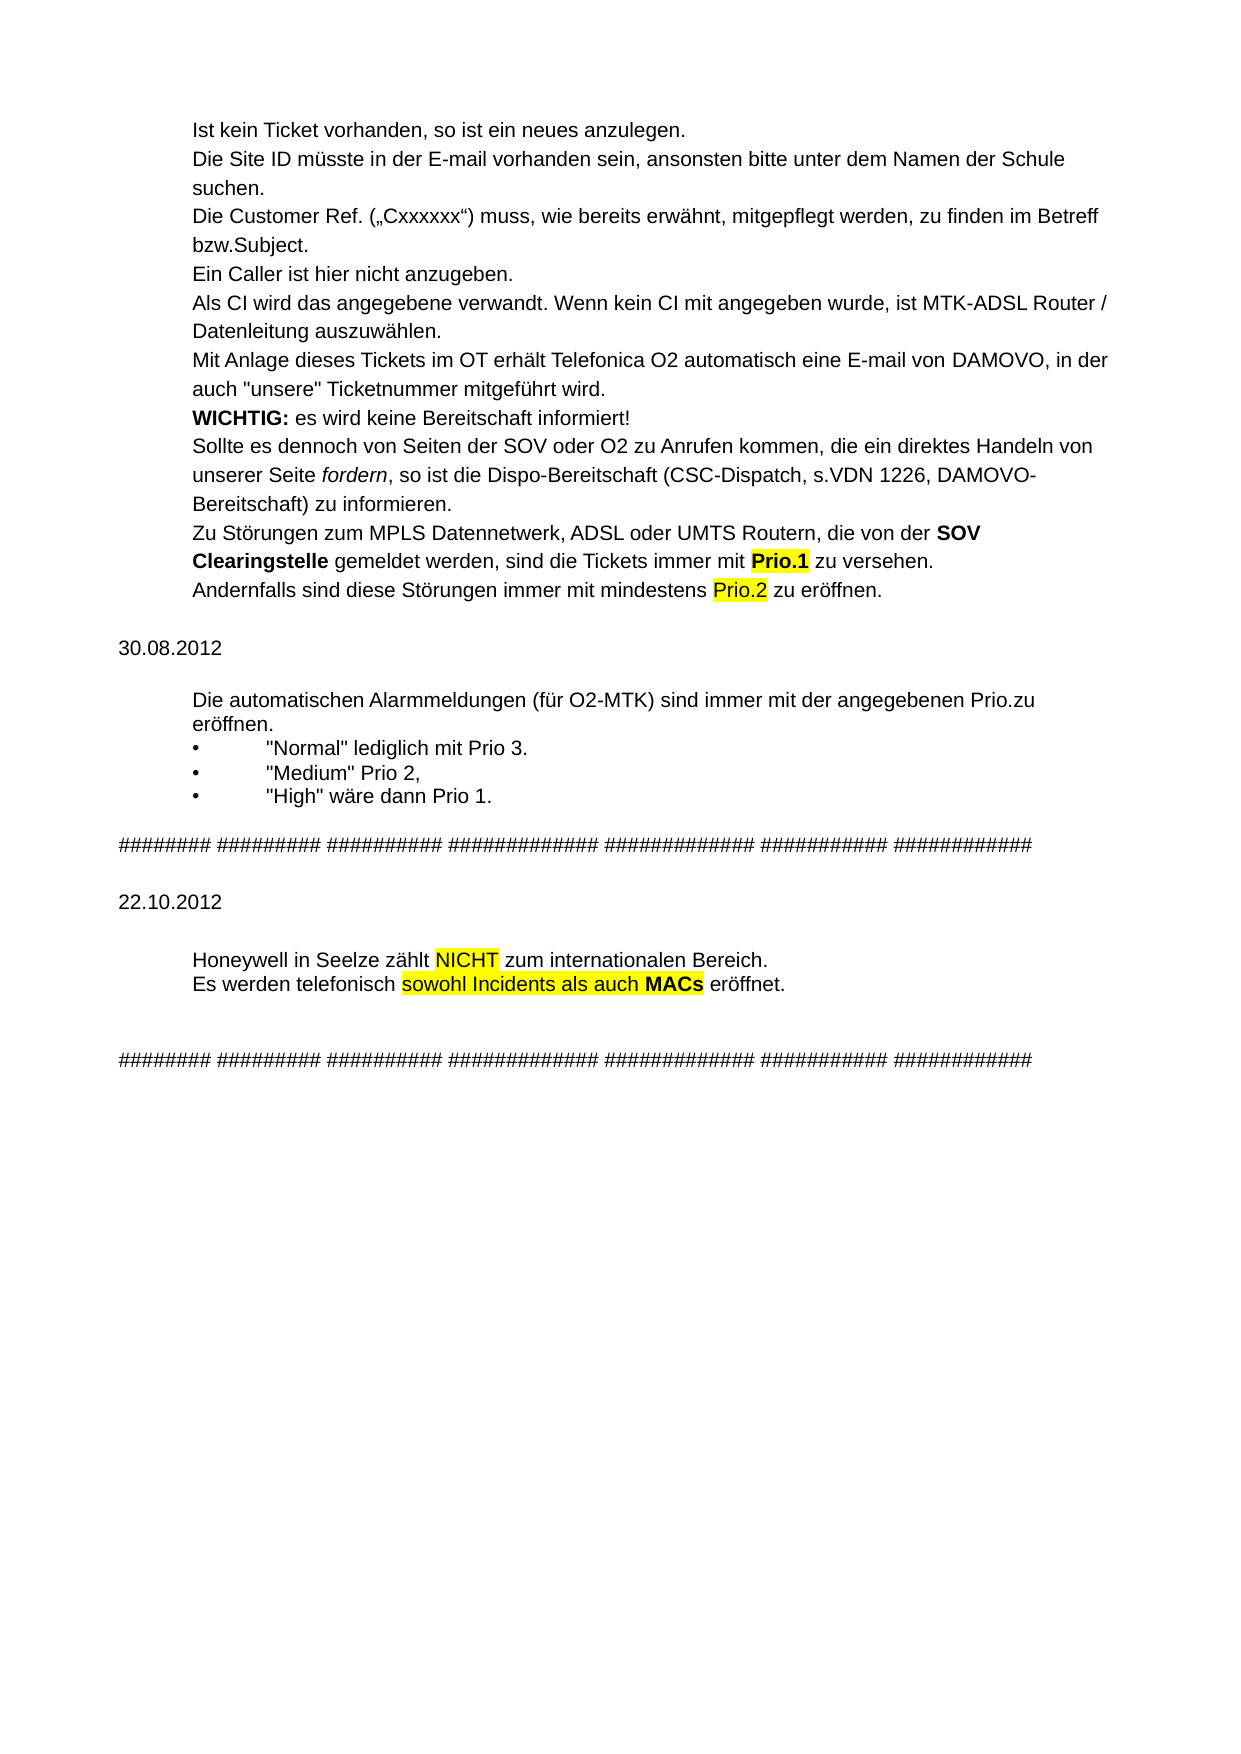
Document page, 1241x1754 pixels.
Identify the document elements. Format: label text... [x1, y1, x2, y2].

list "Normal" lediglich mit Prio 3. [192, 736, 1122, 760]
text Es werden telefonisch sowohl Incidents als auch MACs eröffnet. [192, 971, 1122, 995]
text Die automatischen Alarmmeldungen (für O2-MTK) sind immer mit der angegebenen Prio.zu eröffnen. [192, 688, 1122, 736]
text Honeywell in Seelze zählt NICHT zum internationalen Bereich. [192, 947, 1122, 971]
text Andernfalls sind diese Störungen immer mit mindestens Prio.2 zu eröffnen. [192, 578, 1122, 602]
list "High" wäre dann Prio 1. [192, 784, 1122, 808]
list "Medium" Prio 2, [192, 760, 1122, 784]
text 22.10.2012 [118, 890, 1122, 914]
text ######## ######### ########## ############# ############# ########### ############ [118, 832, 1122, 856]
text 30.08.2012 [118, 636, 1122, 659]
text Zu Störungen zum MPLS Datennetwerk, ADSL oder UMTS Routern, die von der SOV Clearingstelle gemeldet werden, sind die Tickets immer mit Prio.1 zu versehen. [192, 521, 1122, 573]
text WICHTIG: es wird keine Bereitschaft informiert! Sollte es dennoch von Seiten der SOV oder O2 zu Anrufen kommen, die ein direktes Handeln von unserer Seite fordern, so ist die Dispo-Bereitschaft (CSC-Dispatch, s.VDN 1226, DAMOVO-Bereitschaft) zu informieren. [192, 406, 1122, 516]
text Ist kein Ticket vorhanden, so ist ein neues anzulegen. [192, 118, 1122, 142]
text ######## ######### ########## ############# ############# ########### ############ [118, 1048, 1122, 1072]
text Die Site ID müsste in der E-mail vorhanden sein, ansonsten bitte unter dem Namen der Schule suchen. Die Customer Ref. („Cxxxxxx“) muss, wie bereits erwähnt, mitgepflegt werden, zu finden im Betreff bzw.Subject. Ein Caller ist hier nicht anzugeben. Als CI wird das angegebene verwandt. Wenn kein CI mit angegeben wurde, ist MTK-ADSL Router / Datenleitung auszuwählen. Mit Anlage dieses Tickets im OT erhält Telefonica O2 automatisch eine E-mail von DAMOVO, in der auch "unsere" Ticketnummer mitgeführt wird. [192, 147, 1122, 401]
